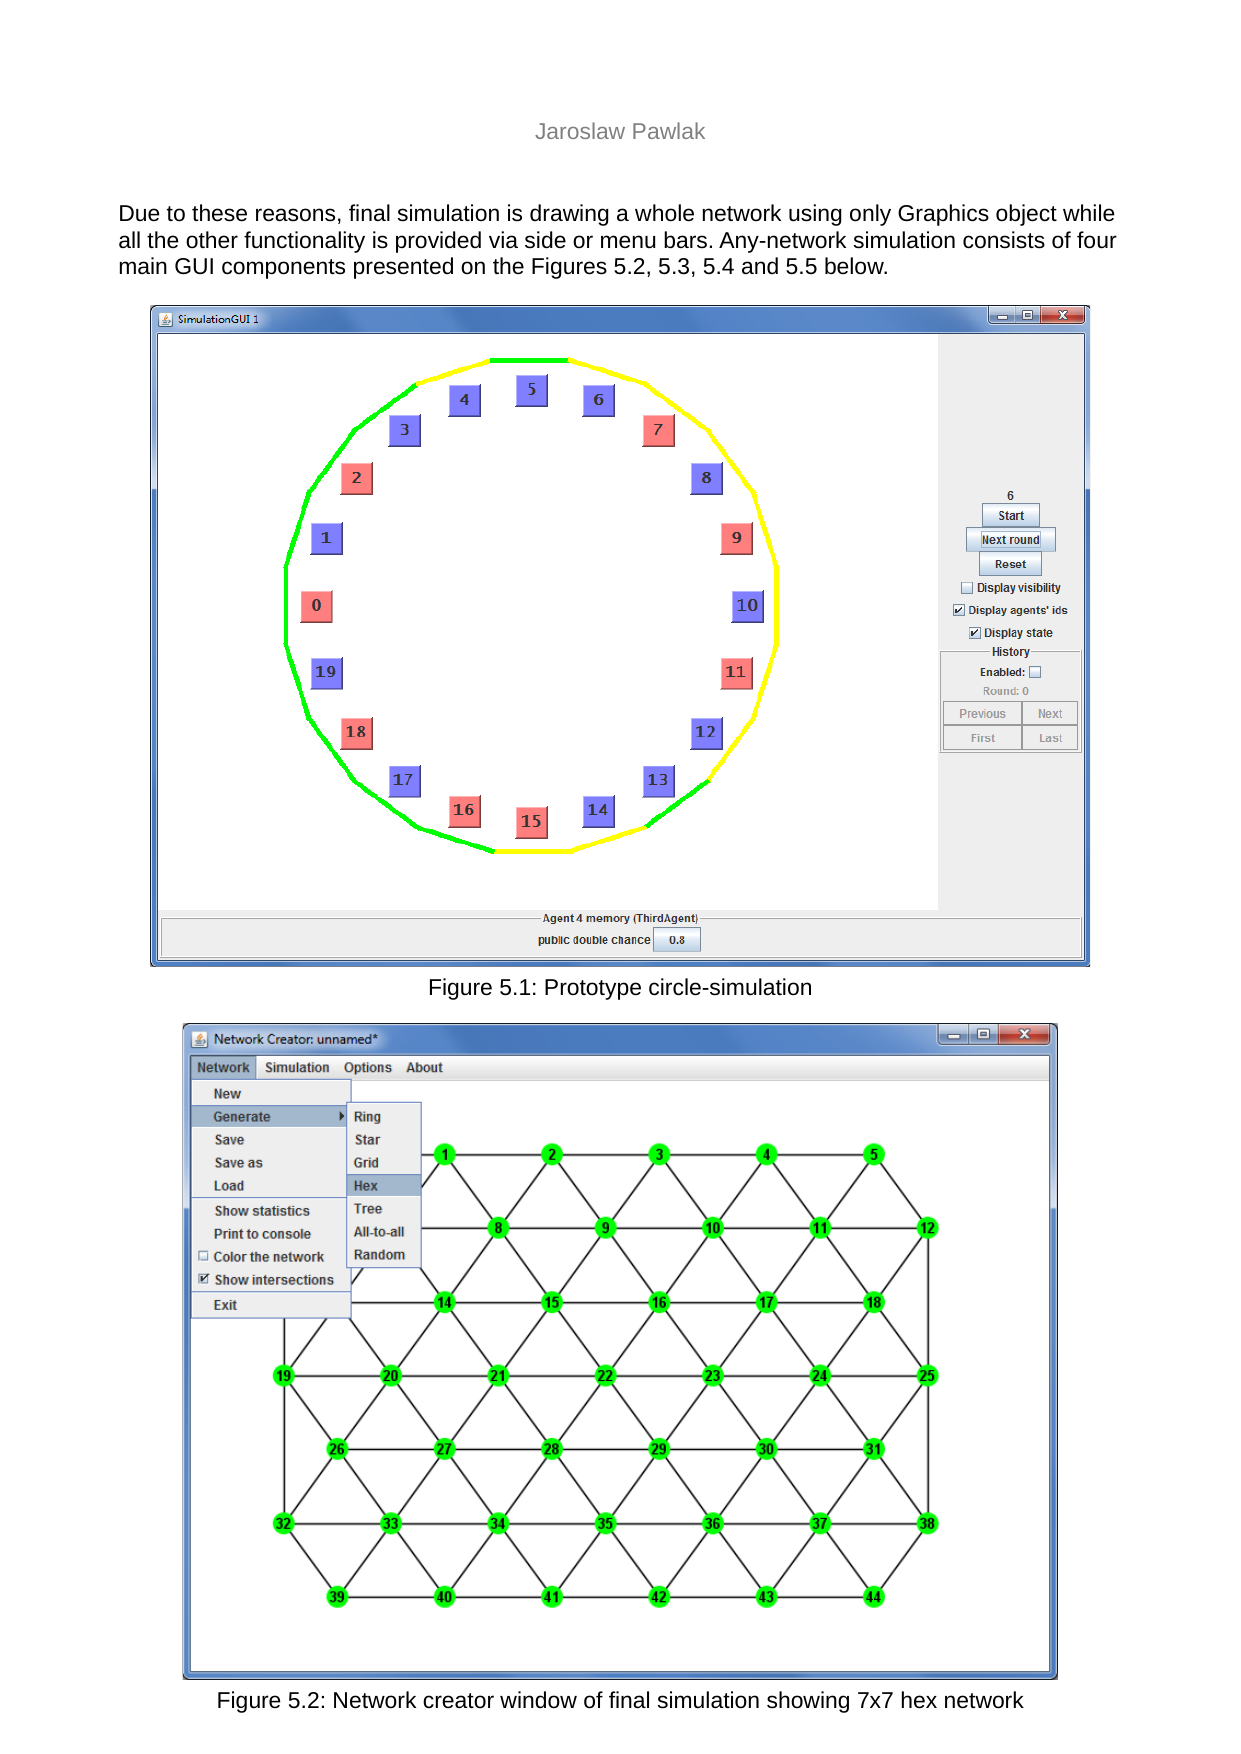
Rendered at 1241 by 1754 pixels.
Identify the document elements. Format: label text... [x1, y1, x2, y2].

picture [150, 305, 1091, 967]
text Figure 5.2: Network creator window of final simulation showing 7x7 hex network [182, 1680, 1058, 1713]
picture [182, 1023, 1058, 1680]
text Figure 5.1: Prototype circle-simulation [150, 967, 1090, 1000]
text Due to these reasons, final simulation is drawing a whole network using only Graphics object while all the other functionality is provided via side or menu bars. Any-network simulation consists of four main GUI components presented on the Figures 5.2, 5.3, 5.4 and 5.5 below. [118, 200, 1122, 279]
